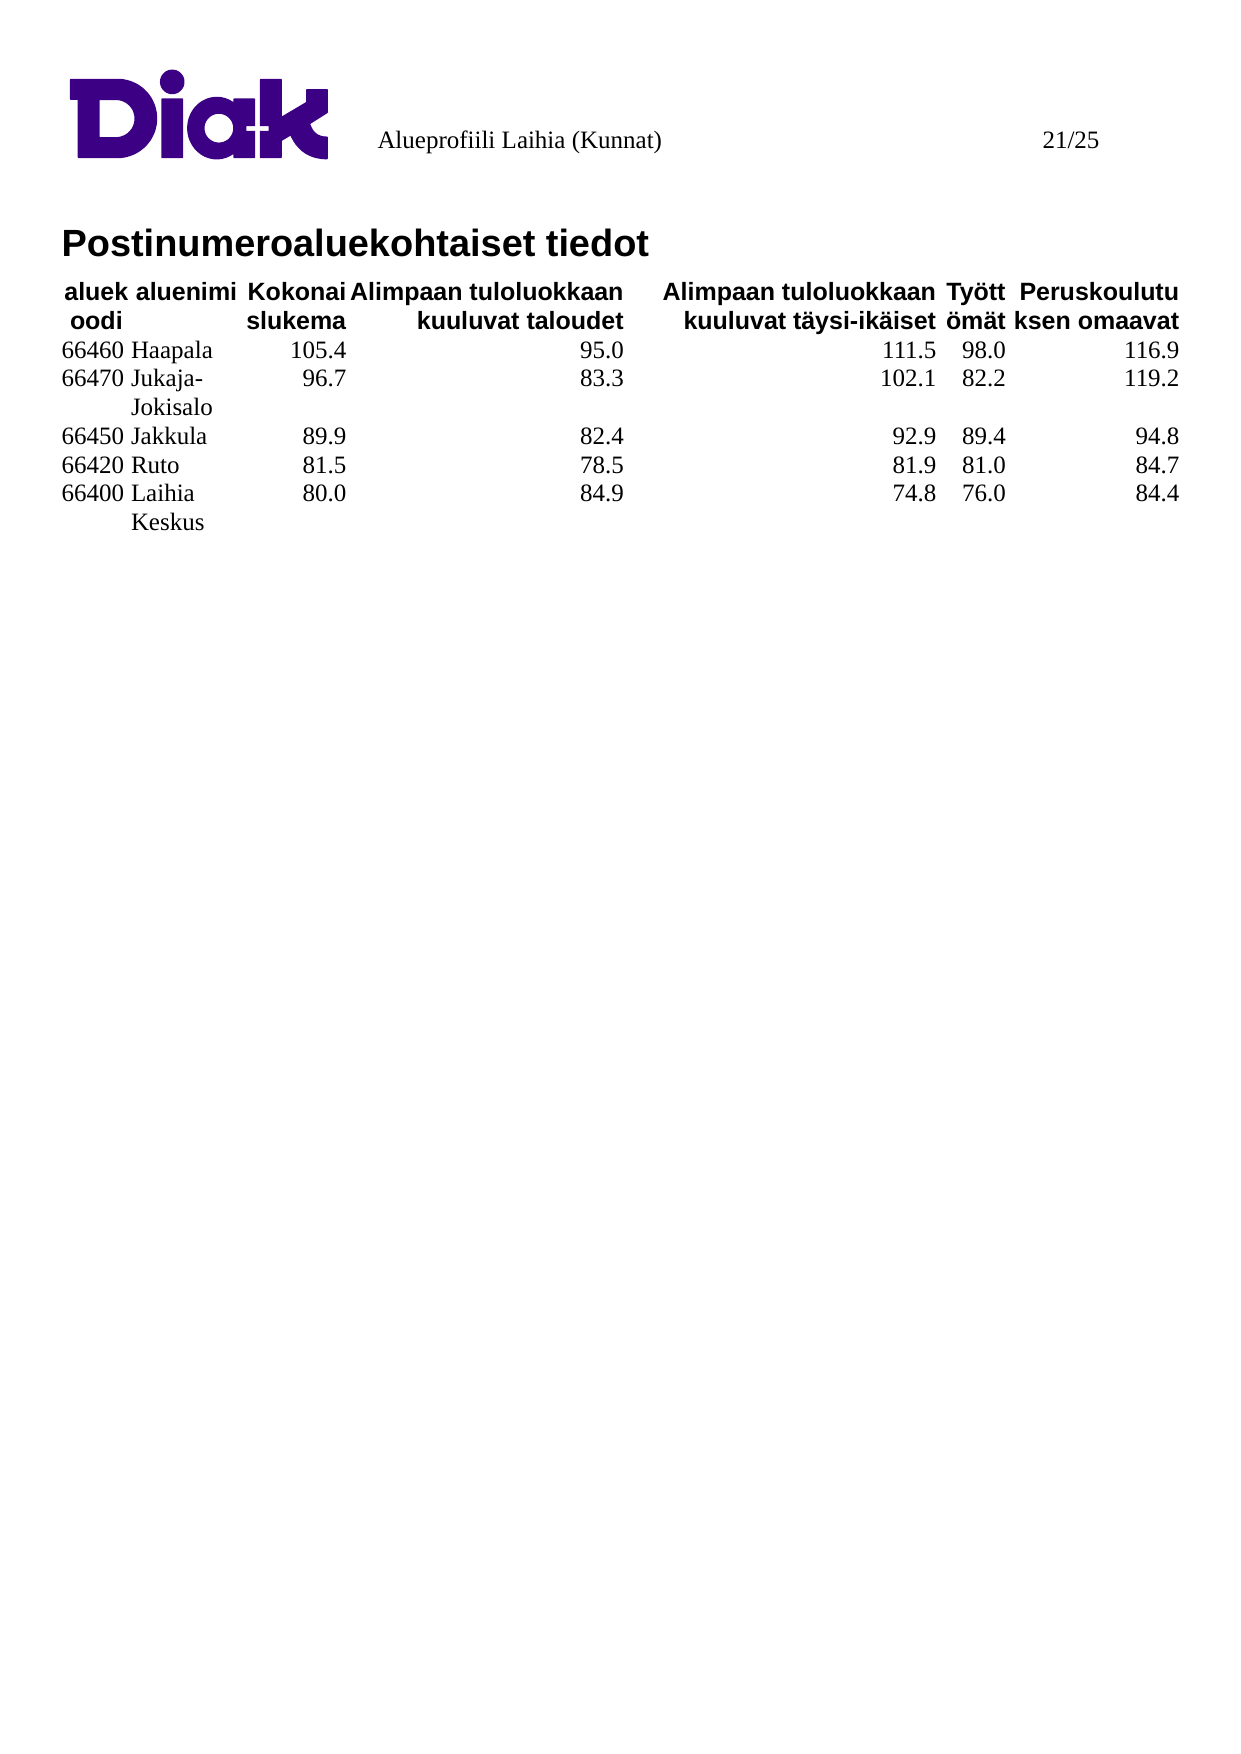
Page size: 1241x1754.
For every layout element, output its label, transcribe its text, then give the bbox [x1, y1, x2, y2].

table_cell 66420 [61, 450, 131, 478]
table_cell Ruto [131, 450, 242, 478]
table_cell 74.8 [624, 479, 936, 536]
table_cell 111.5 [624, 335, 936, 363]
table_header aluekoodi [61, 277, 131, 335]
table_cell Jukaja-Jokisalo [131, 364, 242, 421]
table_header aluenimi [131, 277, 242, 335]
table_cell 98.0 [936, 335, 1005, 363]
table_cell Haapala [131, 335, 242, 363]
table_cell 89.9 [242, 421, 346, 450]
table_header Alimpaan tuloluokkaan kuuluvat taloudet [346, 277, 624, 335]
table_cell 89.4 [936, 421, 1005, 450]
table_cell 116.9 [1005, 335, 1179, 363]
table_cell 66400 [61, 479, 131, 536]
table_cell Jakkula [131, 421, 242, 450]
table_header Alimpaan tuloluokkaan kuuluvat täysi-ikäiset [624, 277, 936, 335]
table_cell 83.3 [346, 364, 624, 421]
table_cell 102.1 [624, 364, 936, 421]
table_cell 81.0 [936, 450, 1005, 478]
table_cell 81.5 [242, 450, 346, 478]
table_cell 82.2 [936, 364, 1005, 421]
table_cell 82.4 [346, 421, 624, 450]
table_cell 84.4 [1005, 479, 1179, 536]
table_cell 81.9 [624, 450, 936, 478]
table_cell 96.7 [242, 364, 346, 421]
table_cell 78.5 [346, 450, 624, 478]
table_header Työttömät [936, 277, 1005, 335]
table_cell 66470 [61, 364, 131, 421]
table_cell 84.9 [346, 479, 624, 536]
table_cell 94.8 [1005, 421, 1179, 450]
table_cell 119.2 [1005, 364, 1179, 421]
table_cell 92.9 [624, 421, 936, 450]
table_header Peruskoulutuksen omaavat [1005, 277, 1179, 335]
table_cell 95.0 [346, 335, 624, 363]
table_cell 80.0 [242, 479, 346, 536]
table_cell 66460 [61, 335, 131, 363]
table_cell 76.0 [936, 479, 1005, 536]
table_cell 84.7 [1005, 450, 1179, 478]
table_cell Laihia Keskus [131, 479, 242, 536]
table_cell 66450 [61, 421, 131, 450]
table_header Kokonaislukema [242, 277, 346, 335]
subtitle Postinumeroaluekohtaiset tiedot [61, 221, 1179, 265]
table_cell 105.4 [242, 335, 346, 363]
